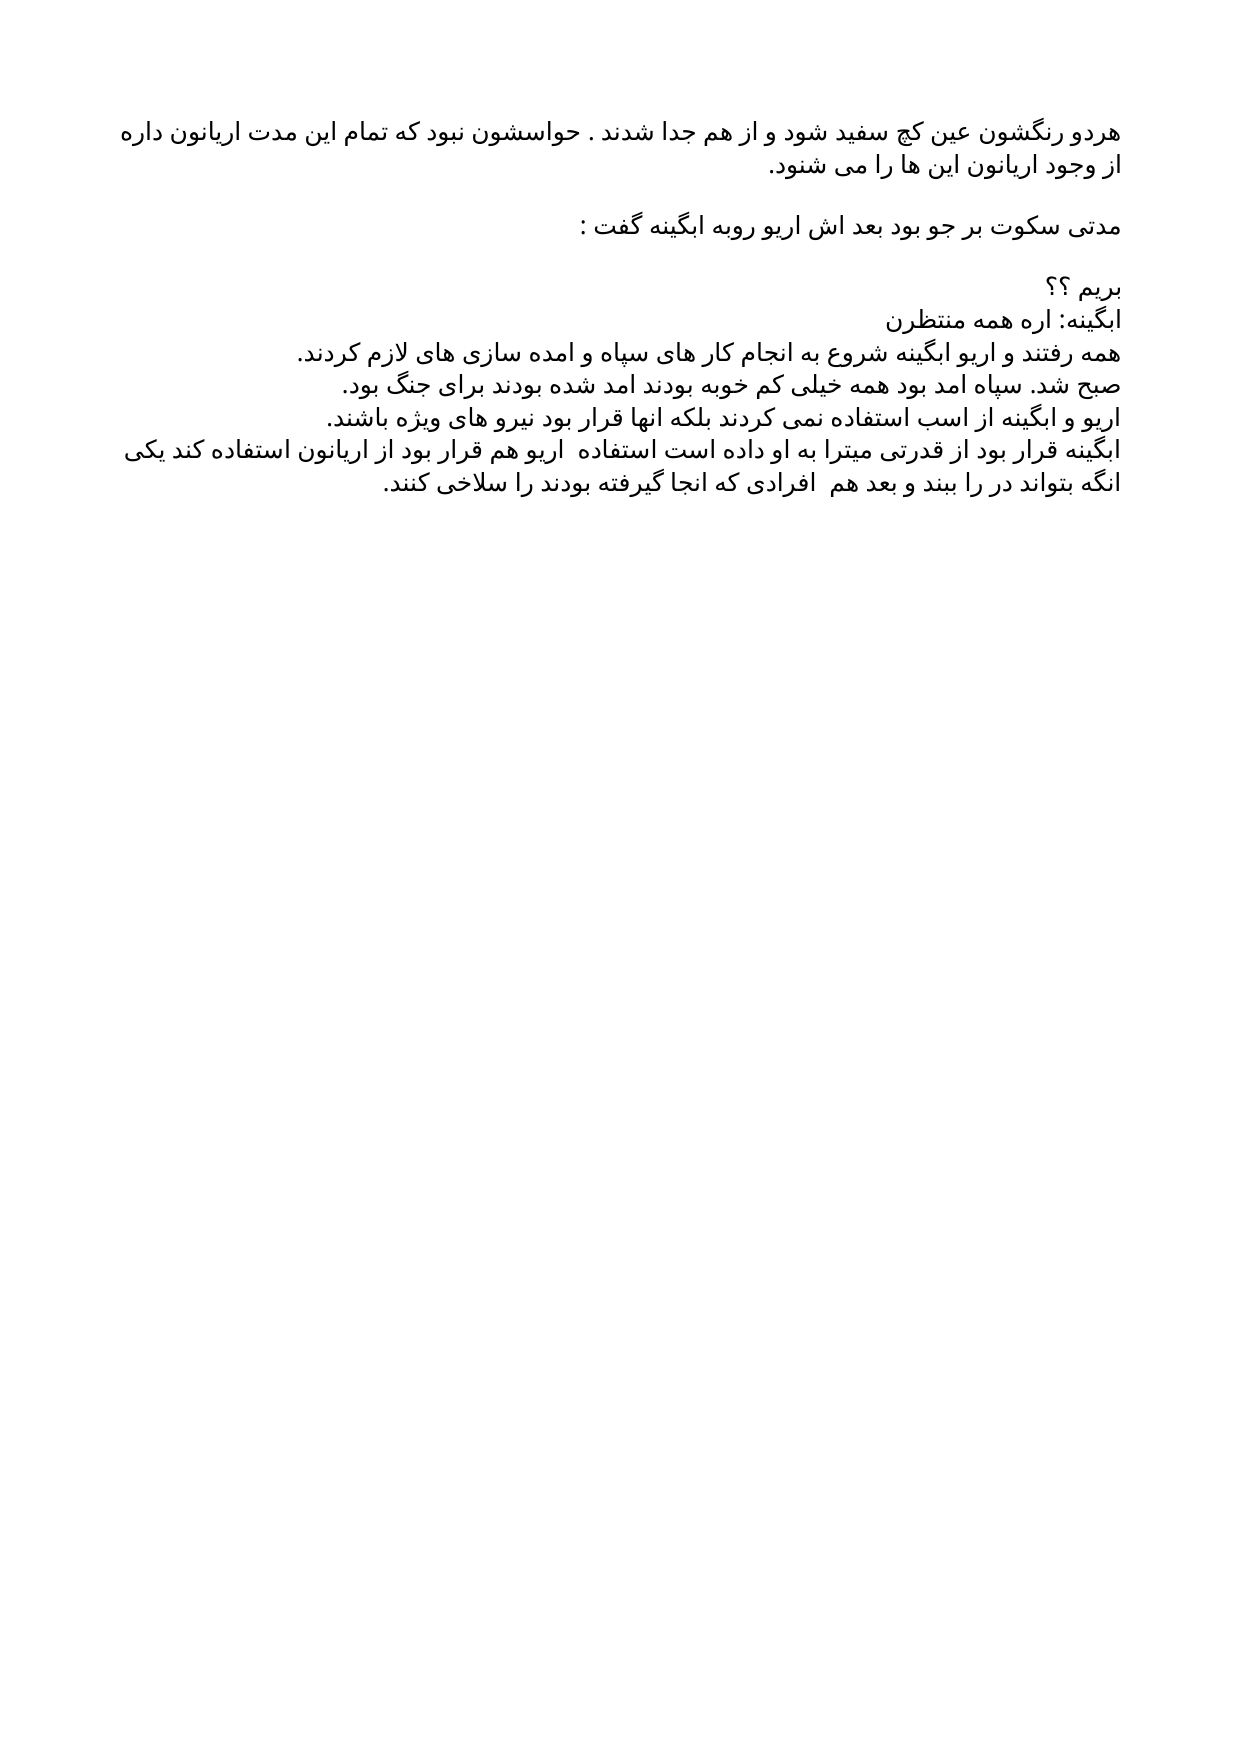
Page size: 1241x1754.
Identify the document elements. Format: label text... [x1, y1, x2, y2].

text صبح شد. سپاه امد بود همه خیلی کم خوبه بودند امد شده بودند برای جنگ بود. [118, 371, 1122, 404]
text هردو رنگشون عین کچ سفید شود و از هم جدا شدند . حواسشون نبود که تمام این مدت اریانون داره از وجود اریانون این ها را می شنود. [118, 118, 1122, 183]
text اریو و ابگینه از اسب استفاده نمی کردند بلکه انها قرار بود نیرو های ویژه باشند. [118, 404, 1122, 436]
text ابگینه قرار بود از قدرتی میترا به او داده است استفاده اریو هم قرار بود از اریانون استفاده کند یکی انگه بتواند در را ببند و بعد هم افرادی که انجا گیرفته بودند را سلاخی کنند. [118, 436, 1122, 502]
text ابگینه: اره همه منتظرن [118, 306, 1122, 339]
text مدتی سکوت بر جو بود بعد اش اریو روبه ابگینه گفت : [118, 212, 1122, 245]
text بریم ؟؟ [118, 273, 1122, 306]
text همه رفتند و اریو ابگینه شروع به انجام کار های سپاه و امده سازی های لازم کردند. [118, 339, 1122, 371]
